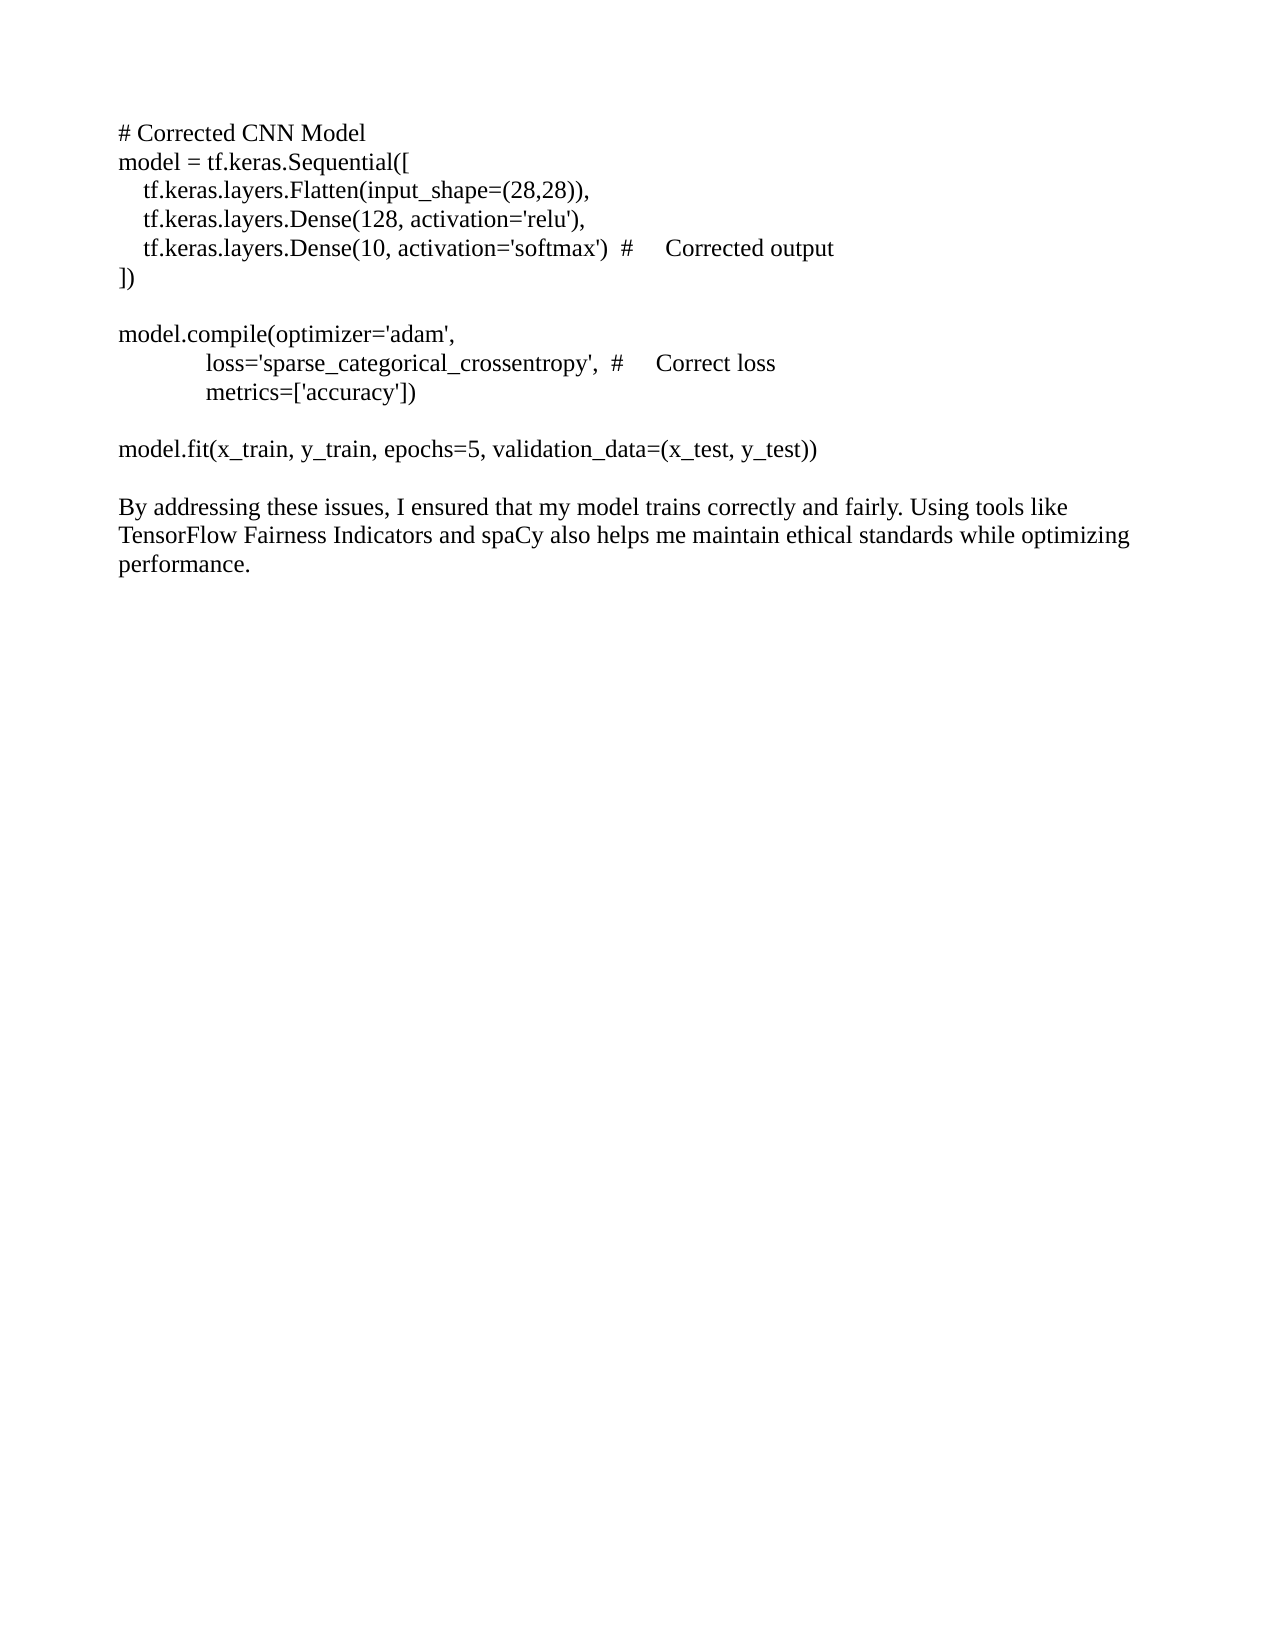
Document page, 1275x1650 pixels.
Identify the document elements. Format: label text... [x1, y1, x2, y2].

text tf.keras.layers.Flatten(input_shape=(28,28)), [118, 176, 1157, 204]
text loss='sparse_categorical_crossentropy', # ✅ Correct loss [118, 348, 1157, 377]
text metrics=['accuracy']) [118, 377, 1157, 406]
text model.fit(x_train, y_train, epochs=5, validation_data=(x_test, y_test)) [118, 434, 1157, 463]
text ]) [118, 262, 1157, 291]
text model.compile(optimizer='adam', [118, 319, 1157, 348]
text # Corrected CNN Model [118, 118, 1157, 147]
text tf.keras.layers.Dense(128, activation='relu'), [118, 204, 1157, 233]
text model = tf.keras.Sequential([ [118, 147, 1157, 176]
text By addressing these issues, I ensured that my model trains correctly and fairly. Using tools like TensorFlow Fairness Indicators and spaCy also helps me maintain ethical standards while optimizing performance. [118, 492, 1157, 578]
text tf.keras.layers.Dense(10, activation='softmax') # ✅ Corrected output [118, 233, 1157, 262]
